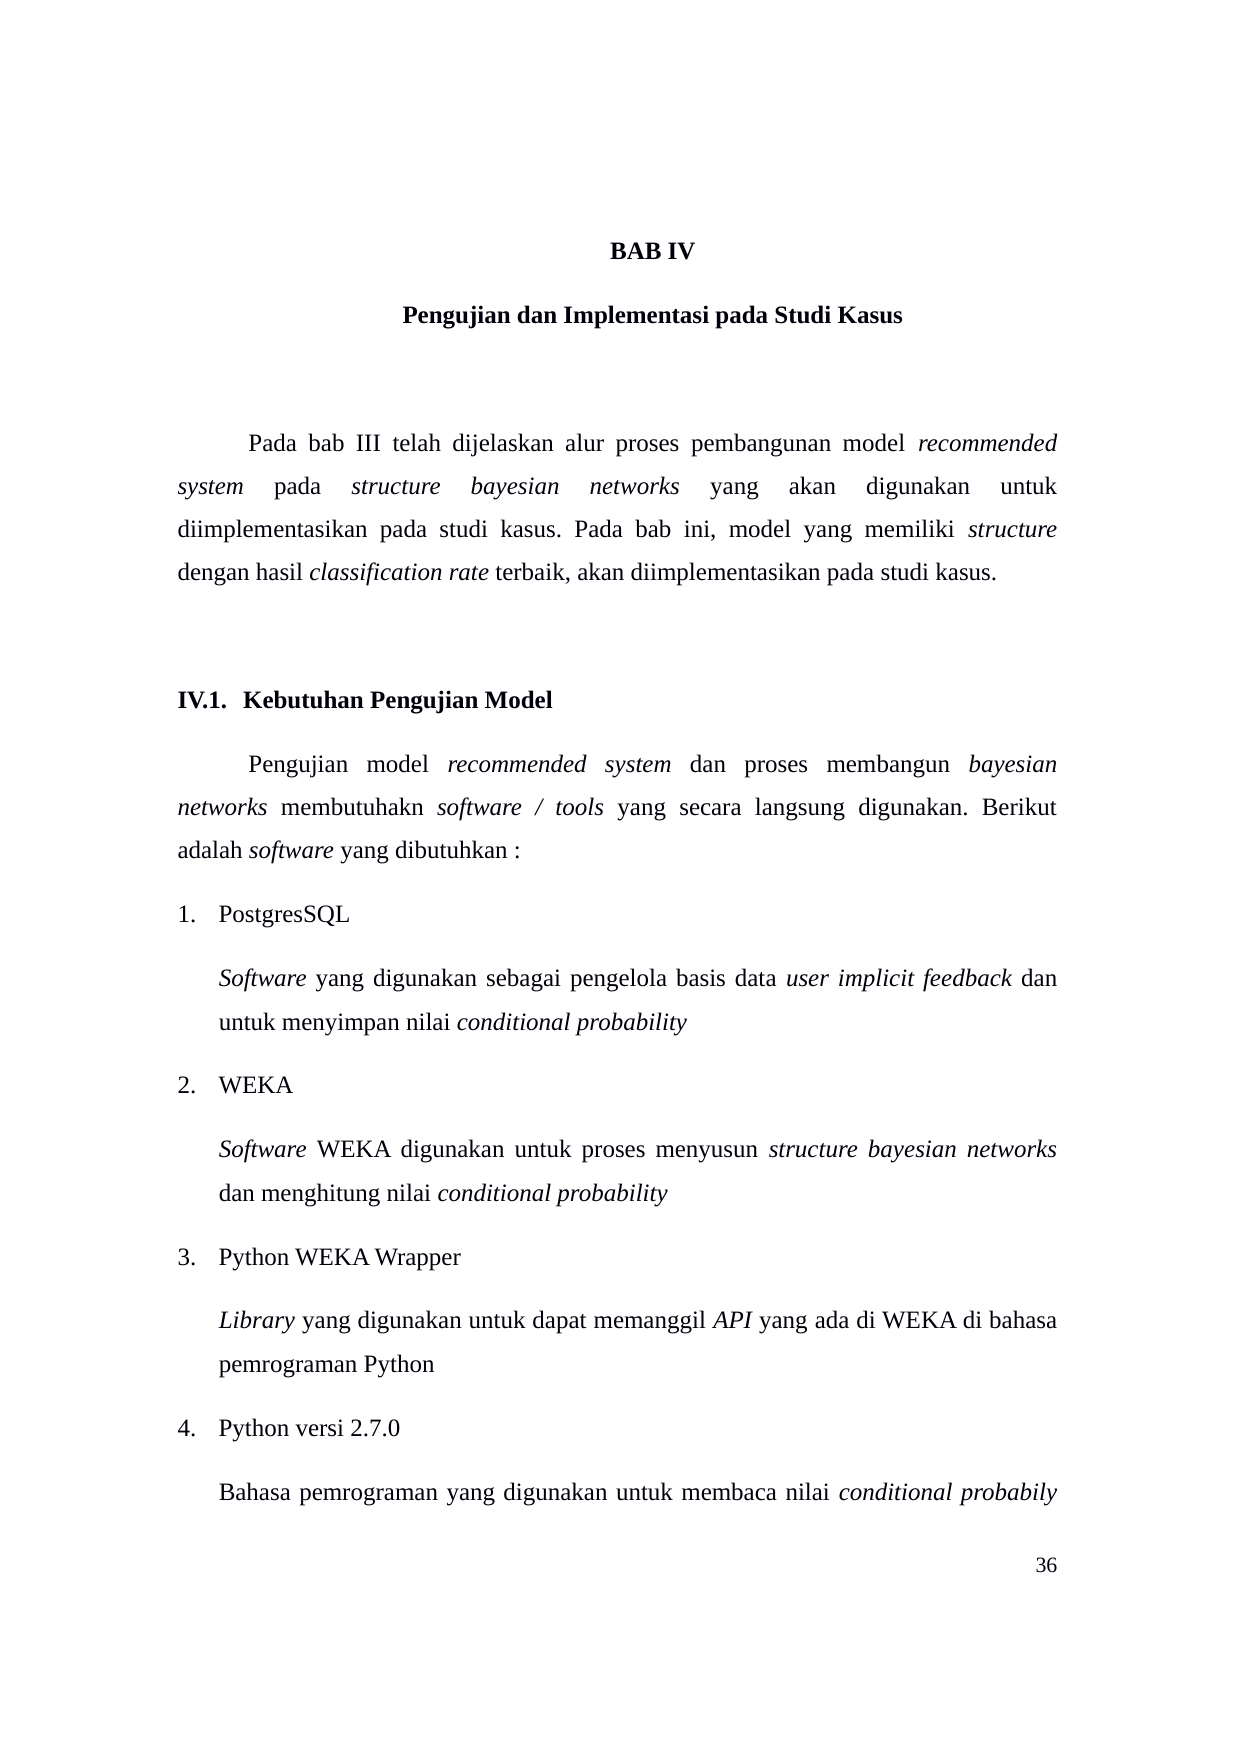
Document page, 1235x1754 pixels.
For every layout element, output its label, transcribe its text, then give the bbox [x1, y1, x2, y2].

list WEKA [177, 1071, 1057, 1099]
list Python versi 2.7.0 [177, 1413, 1057, 1441]
list Library yang digunakan untuk dapat memanggil API yang ada di WEKA di bahasa pemrograman Python [218, 1306, 1057, 1377]
list PostgresSQL [177, 899, 1057, 928]
list Python WEKA Wrapper [177, 1242, 1057, 1270]
text Bahasa pemrograman yang digunakan untuk membaca nilai conditional probabily [218, 1477, 1057, 1505]
text Pada bab III telah dijelaskan alur proses pembangunan model recommended system pada structure bayesian networks yang akan digunakan untuk diimplementasikan pada studi kasus. Pada bab ini, model yang memiliki structure dengan hasil classification rate terbaik, akan diimplementasikan pada studi kasus. [177, 428, 1057, 586]
subtitle Kebutuhan Pengujian Model [177, 685, 1057, 714]
text Pengujian dan Implementasi pada Studi Kasus [177, 300, 1057, 329]
text Software WEKA digunakan untuk proses menyusun structure bayesian networks dan menghitung nilai conditional probability [218, 1134, 1057, 1206]
text Software yang digunakan sebagai pengelola basis data user implicit feedback dan untuk menyimpan nilai conditional probability [218, 963, 1057, 1035]
subtitle BAB IV [177, 236, 1057, 265]
text Pengujian model recommended system dan proses membangun bayesian networks membutuhakn software / tools yang secara langsung digunakan. Berikut adalah software yang dibutuhkan : [177, 749, 1057, 864]
